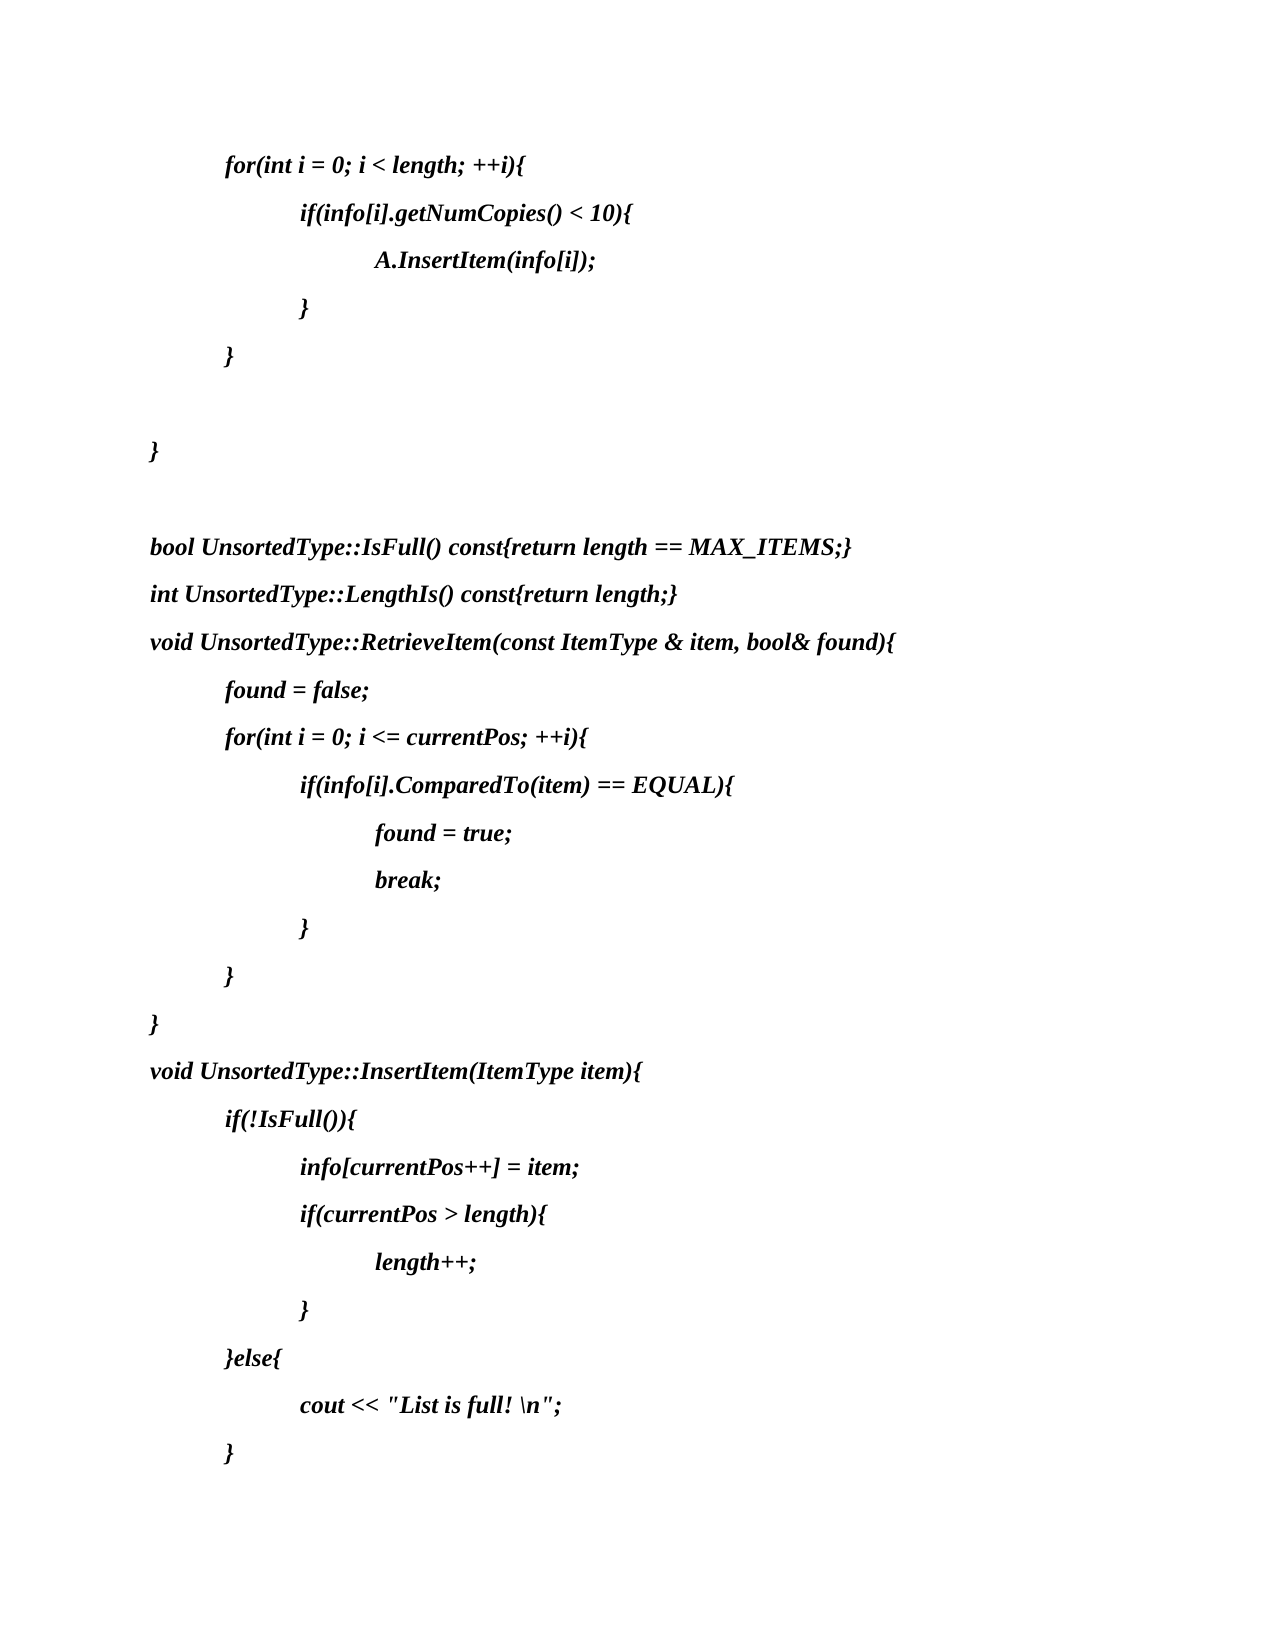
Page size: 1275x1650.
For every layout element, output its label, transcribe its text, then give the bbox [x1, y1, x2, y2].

text if(info[i].getNumCopies() < 10){ [150, 198, 1122, 226]
text }else{ [150, 1343, 1122, 1371]
text } [150, 961, 1122, 990]
text void UnsortedType::RetrieveItem(const ItemType & item, bool& found){ [150, 627, 1122, 656]
text } [150, 913, 1122, 942]
text if(!IsFull()){ [150, 1104, 1122, 1133]
text cout << "List is full! \n"; [150, 1390, 1122, 1419]
text int UnsortedType::LengthIs() const{return length;} [150, 579, 1122, 608]
text } [150, 1009, 1122, 1037]
text } [150, 436, 1122, 465]
text info[currentPos++] = item; [150, 1152, 1122, 1181]
text length++; [150, 1247, 1122, 1276]
text break; [150, 866, 1122, 894]
text if(info[i].ComparedTo(item) == EQUAL){ [150, 770, 1122, 799]
text for(int i = 0; i <= currentPos; ++i){ [150, 722, 1122, 751]
text bool UnsortedType::IsFull() const{return length == MAX_ITEMS;} [150, 532, 1122, 560]
text } [150, 1295, 1122, 1324]
text } [150, 341, 1122, 369]
text A.InsertItem(info[i]); [150, 245, 1122, 274]
text if(currentPos > length){ [150, 1199, 1122, 1228]
text void UnsortedType::InsertItem(ItemType item){ [150, 1056, 1122, 1085]
text for(int i = 0; i < length; ++i){ [150, 150, 1122, 179]
text } [150, 293, 1122, 322]
text found = false; [150, 675, 1122, 703]
text } [150, 1438, 1122, 1467]
text found = true; [150, 818, 1122, 847]
